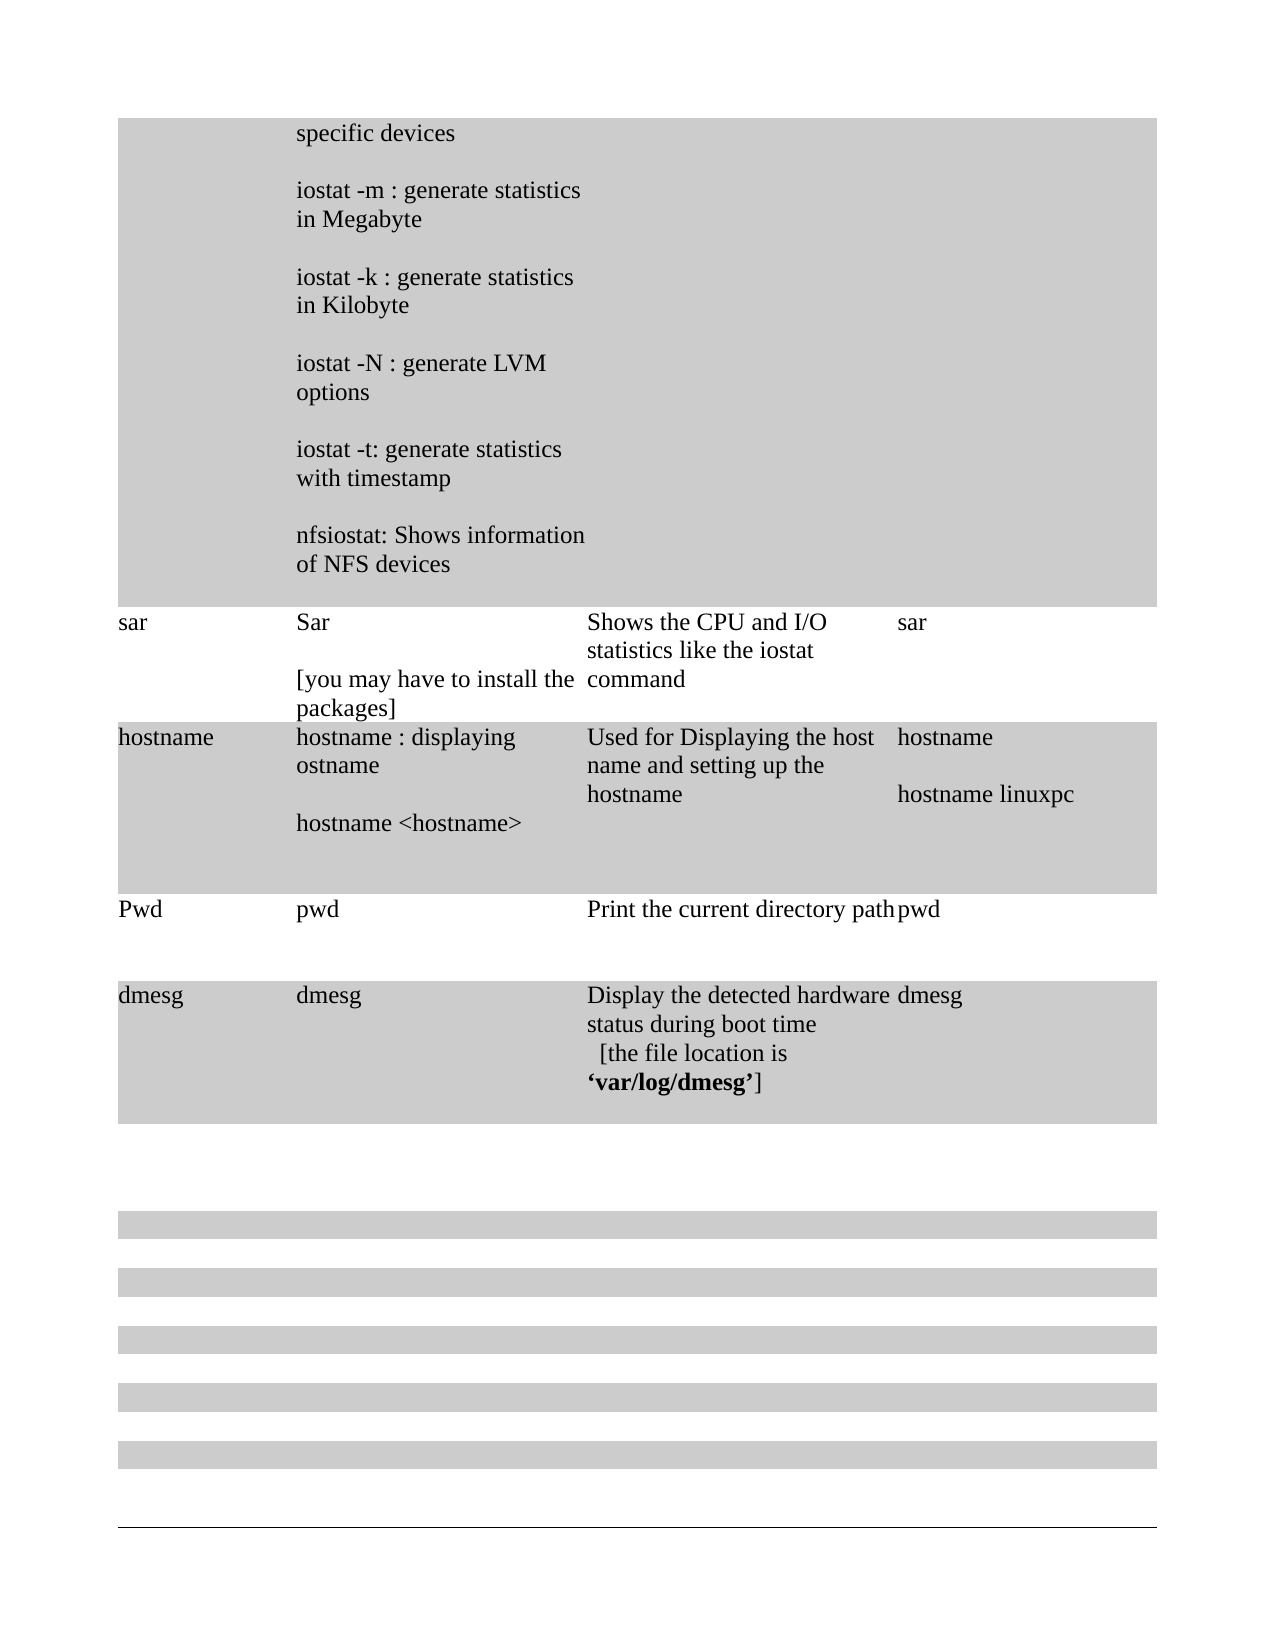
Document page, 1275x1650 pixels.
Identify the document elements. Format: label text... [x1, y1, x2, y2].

table_cell Display the detected hardware status during boot time [the file location is ‘var/log/dmesg’] [587, 981, 897, 1124]
table_cell sar [897, 607, 1157, 722]
table_cell [296, 1211, 587, 1239]
table_cell hostname hostname linuxpc [897, 722, 1157, 894]
table_cell [897, 1297, 1157, 1326]
table_cell [897, 1211, 1157, 1239]
table_cell sar [118, 607, 296, 722]
table_cell [587, 1211, 897, 1239]
table_cell [897, 1498, 1157, 1527]
table_cell [897, 1412, 1157, 1441]
table_cell [296, 1124, 587, 1211]
table_cell [296, 1412, 587, 1441]
table_cell [587, 118, 897, 607]
table_cell pwd [897, 894, 1157, 981]
table_cell [897, 1239, 1157, 1268]
table_cell [587, 1412, 897, 1441]
table_cell [587, 1268, 897, 1297]
table_cell [587, 1297, 897, 1326]
table_cell [296, 1469, 587, 1498]
table_cell [897, 1354, 1157, 1383]
table_cell [587, 1441, 897, 1469]
table_cell [118, 1383, 296, 1412]
table_cell [118, 1412, 296, 1441]
table_cell [118, 1211, 296, 1239]
table_cell [118, 1124, 296, 1211]
table_cell [118, 1297, 296, 1326]
table_cell [587, 1383, 897, 1412]
table_cell [118, 1326, 296, 1354]
table_cell [296, 1354, 587, 1383]
table_cell [296, 1268, 587, 1297]
table_cell dmesg [296, 981, 587, 1124]
table_cell specific devices iostat -m : generate statistics in Megabyte iostat -k : generate statistics in Kilobyte iostat -N : generate LVM options iostat -t: generate statistics with timestamp nfsiostat: Shows information of NFS devices [296, 118, 587, 607]
table_cell [296, 1441, 587, 1469]
table_cell [296, 1326, 587, 1354]
table_cell [118, 1268, 296, 1297]
table_cell [897, 1383, 1157, 1412]
table_cell [118, 1441, 296, 1469]
table_cell Used for Displaying the host name and setting up the hostname [587, 722, 897, 894]
table_cell [296, 1297, 587, 1326]
table_cell [118, 1239, 296, 1268]
table_cell [587, 1469, 897, 1498]
table_cell [897, 1268, 1157, 1297]
table_cell [296, 1383, 587, 1412]
table_cell Shows the CPU and I/O statistics like the iostat command [587, 607, 897, 722]
table_cell [897, 1441, 1157, 1469]
table_cell [897, 1469, 1157, 1498]
table_cell pwd [296, 894, 587, 981]
table_cell [118, 1469, 296, 1498]
table_cell [587, 1124, 897, 1211]
table_cell [118, 1498, 296, 1527]
table_cell [897, 118, 1157, 607]
table_cell [587, 1326, 897, 1354]
table_cell hostname [118, 722, 296, 894]
table_cell hostname : displaying ostname hostname <hostname> [296, 722, 587, 894]
table_cell dmesg [118, 981, 296, 1124]
table_cell [587, 1239, 897, 1268]
table_cell [897, 1326, 1157, 1354]
table_cell [296, 1239, 587, 1268]
table_cell Pwd [118, 894, 296, 981]
table_cell [118, 118, 296, 607]
table_cell [587, 1498, 897, 1527]
table_cell [118, 1354, 296, 1383]
table_cell [587, 1354, 897, 1383]
table_cell dmesg [897, 981, 1157, 1124]
table_cell Print the current directory path [587, 894, 897, 981]
table_cell [897, 1124, 1157, 1211]
table_cell Sar [you may have to install the packages] [296, 607, 587, 722]
table_cell [296, 1498, 587, 1527]
